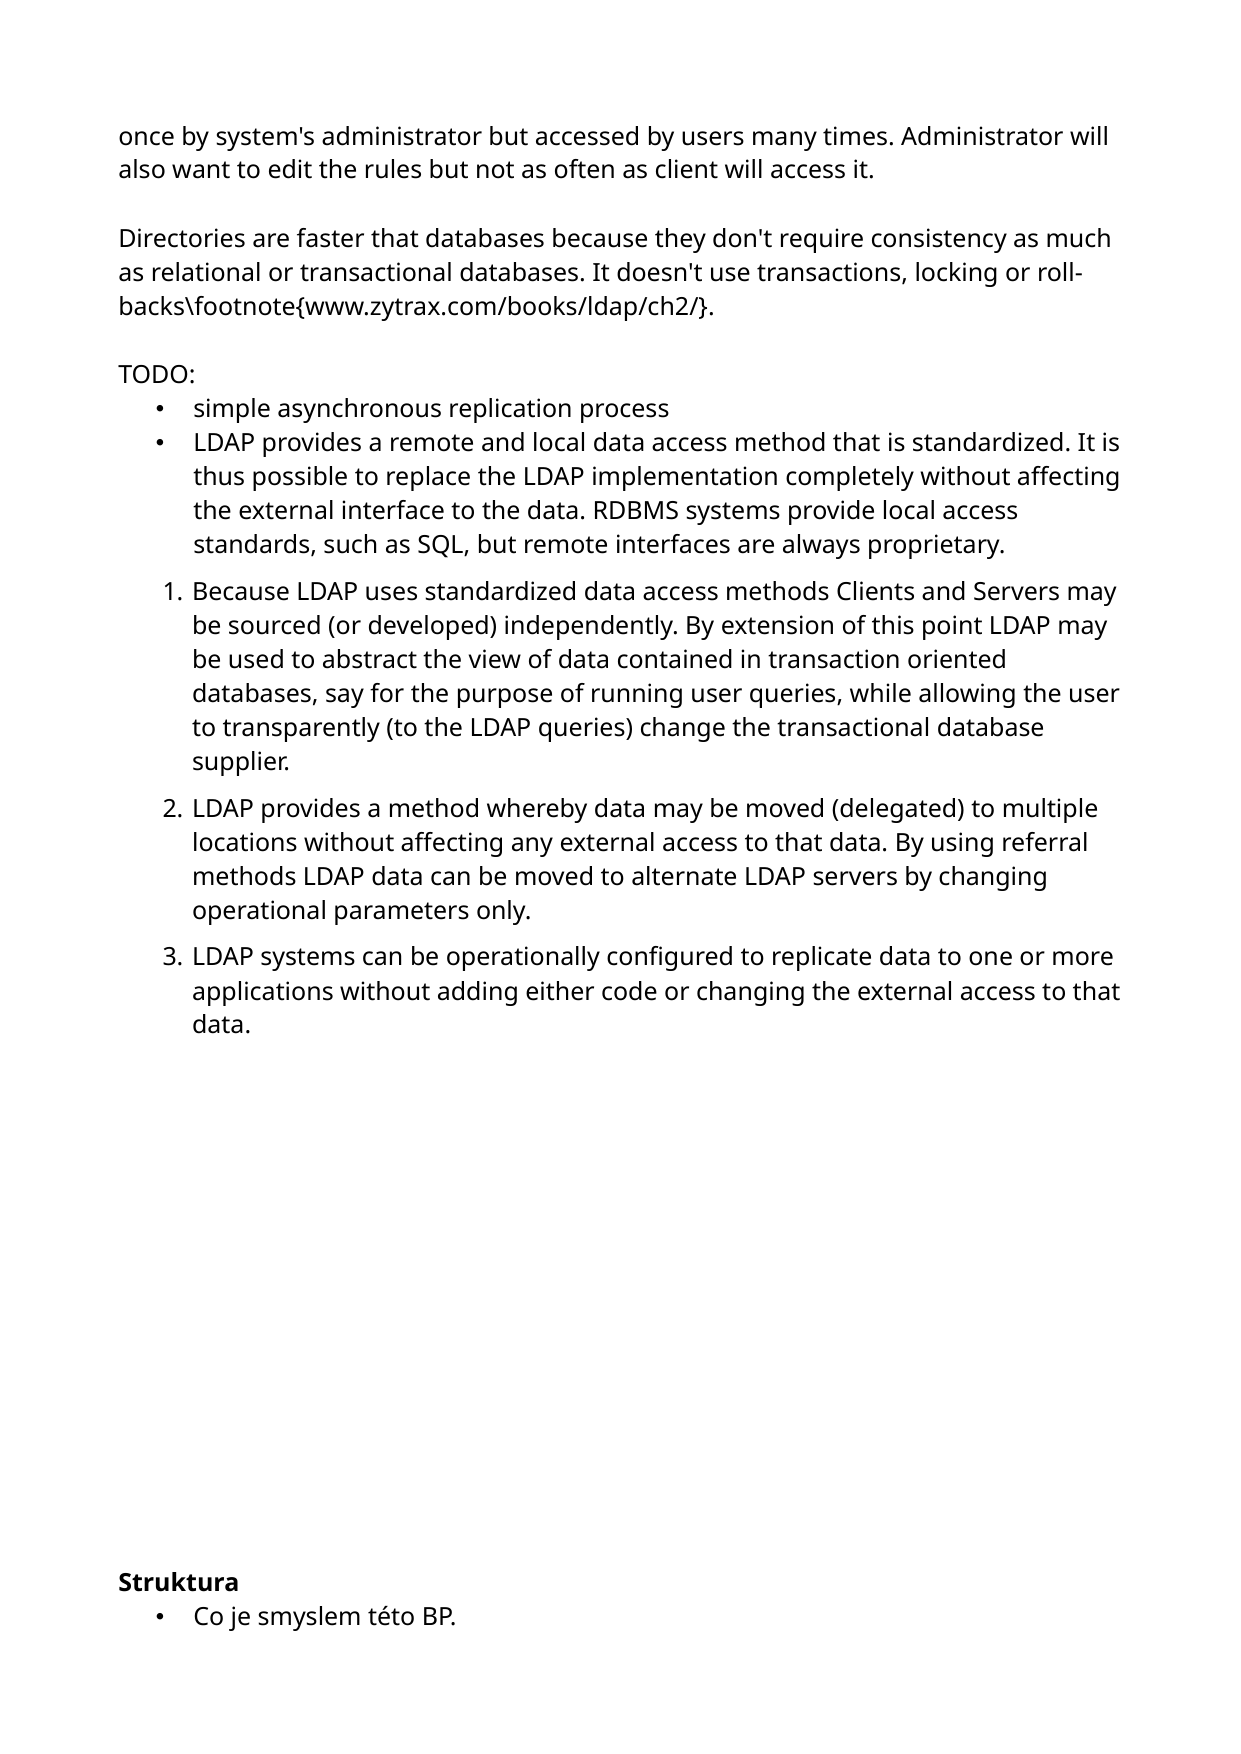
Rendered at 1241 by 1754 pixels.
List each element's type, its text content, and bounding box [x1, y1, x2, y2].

list simple asynchronous replication process [156, 391, 1122, 425]
list Co je smyslem této BP. [156, 1599, 1122, 1633]
text TODO: [118, 357, 1122, 391]
list LDAP systems can be operationally configured to replicate data to one or more applications without adding either code or changing the external access to that data. [162, 939, 1122, 1041]
text Struktura [118, 1565, 1122, 1599]
list LDAP provides a method whereby data may be moved (delegated) to multiple locations without affecting any external access to that data. By using referral methods LDAP data can be moved to alternate LDAP servers by changing operational parameters only. [162, 790, 1122, 927]
text Directories are faster that databases because they don't require consistency as much as relational or transactional databases. It doesn't use transactions, locking or roll-backs\footnote{www.zytrax.com/books/ldap/ch2/}. [118, 220, 1122, 322]
list Because LDAP uses standardized data access methods Clients and Servers may be sourced (or developed) independently. By extension of this point LDAP may be used to abstract the view of data contained in transaction oriented databases, say for the purpose of running user queries, while allowing the user to transparently (to the LDAP queries) change the transactional database supplier. [162, 573, 1122, 778]
text once by system's administrator but accessed by users many times. Administrator will also want to edit the rules but not as often as client will access it. [118, 118, 1122, 186]
list LDAP provides a remote and local data access method that is standardized. It is thus possible to replace the LDAP implementation completely without affecting the external interface to the data. RDBMS systems provide local access standards, such as SQL, but remote interfaces are always proprietary. [156, 425, 1122, 561]
